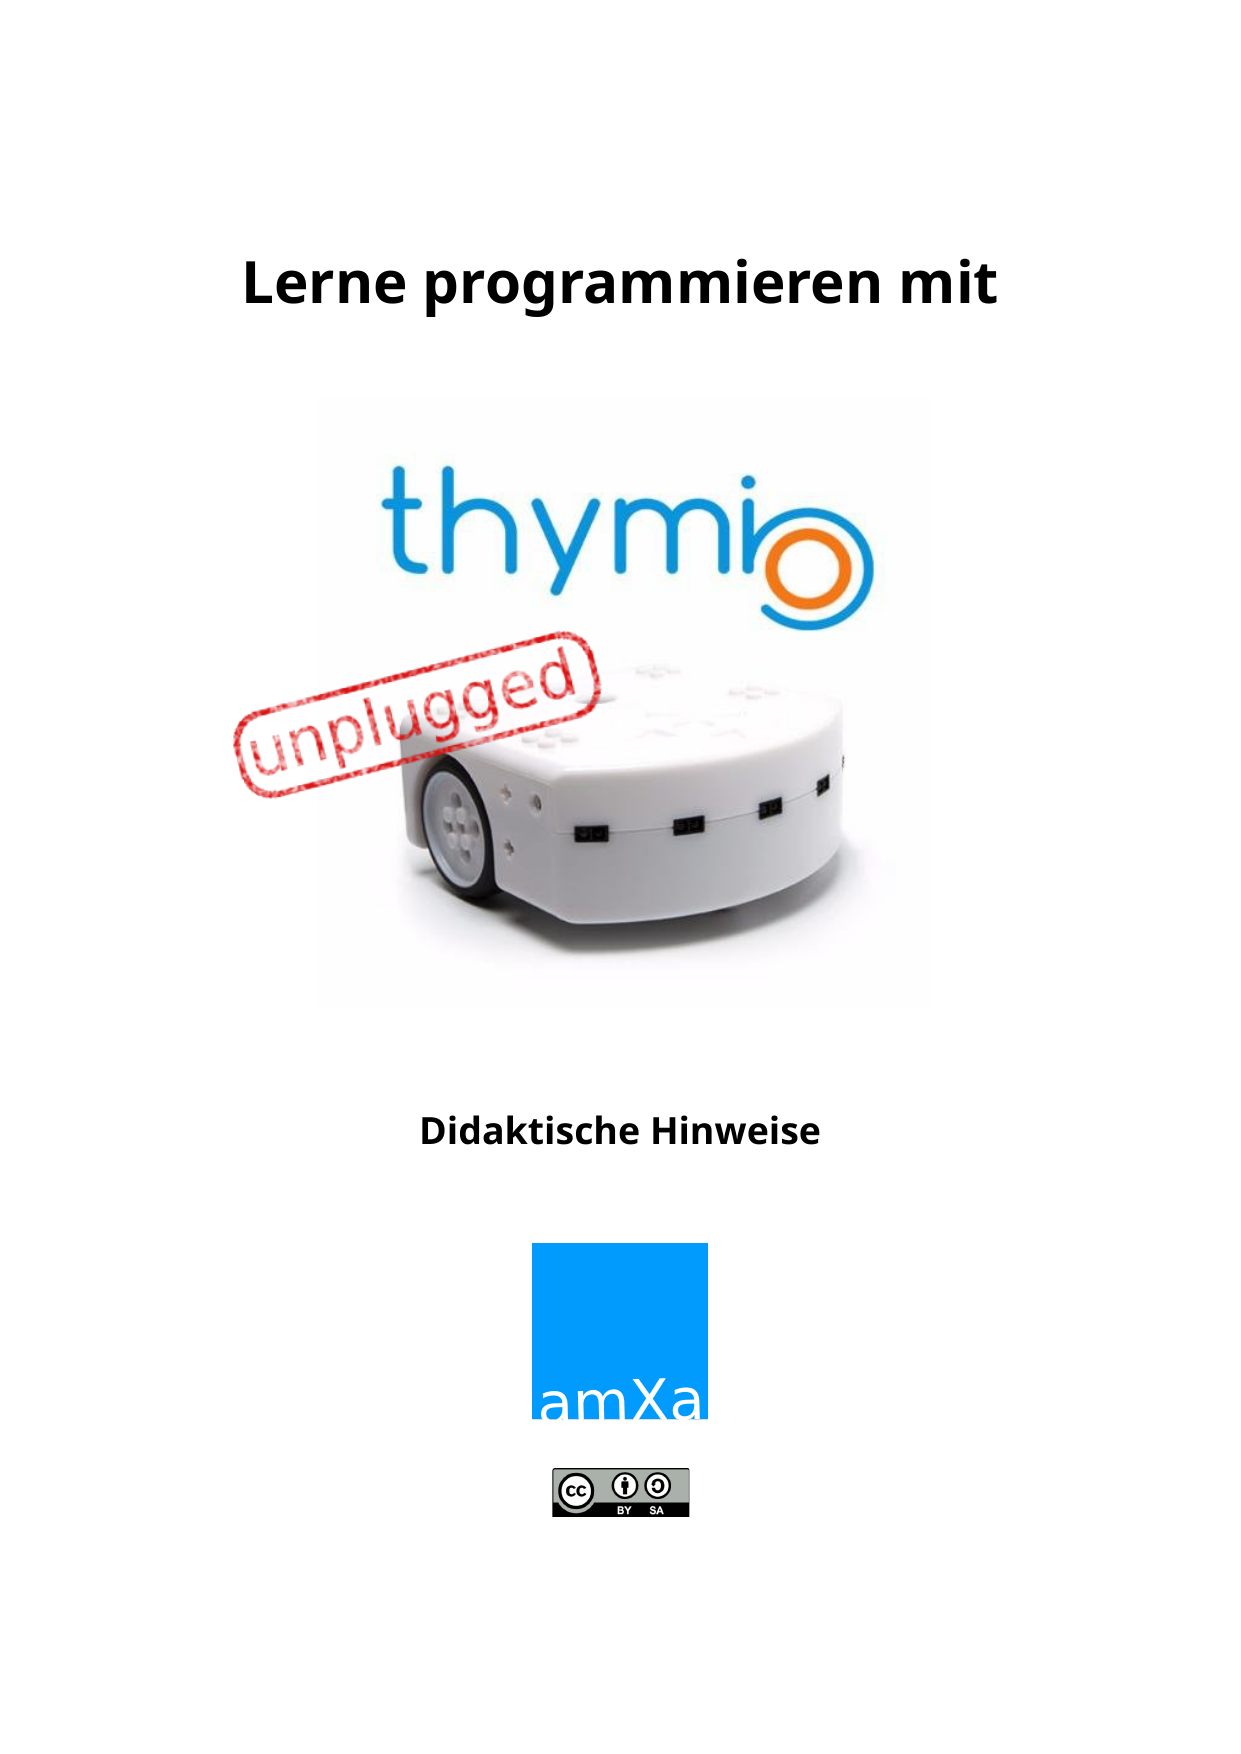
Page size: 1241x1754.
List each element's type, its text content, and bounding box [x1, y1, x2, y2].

picture [532, 1243, 708, 1420]
picture [108, 395, 930, 1008]
title Lerne programmieren mit [118, 241, 1122, 321]
picture [552, 1468, 690, 1517]
subtitle Didaktische Hinweise [118, 1105, 1122, 1156]
